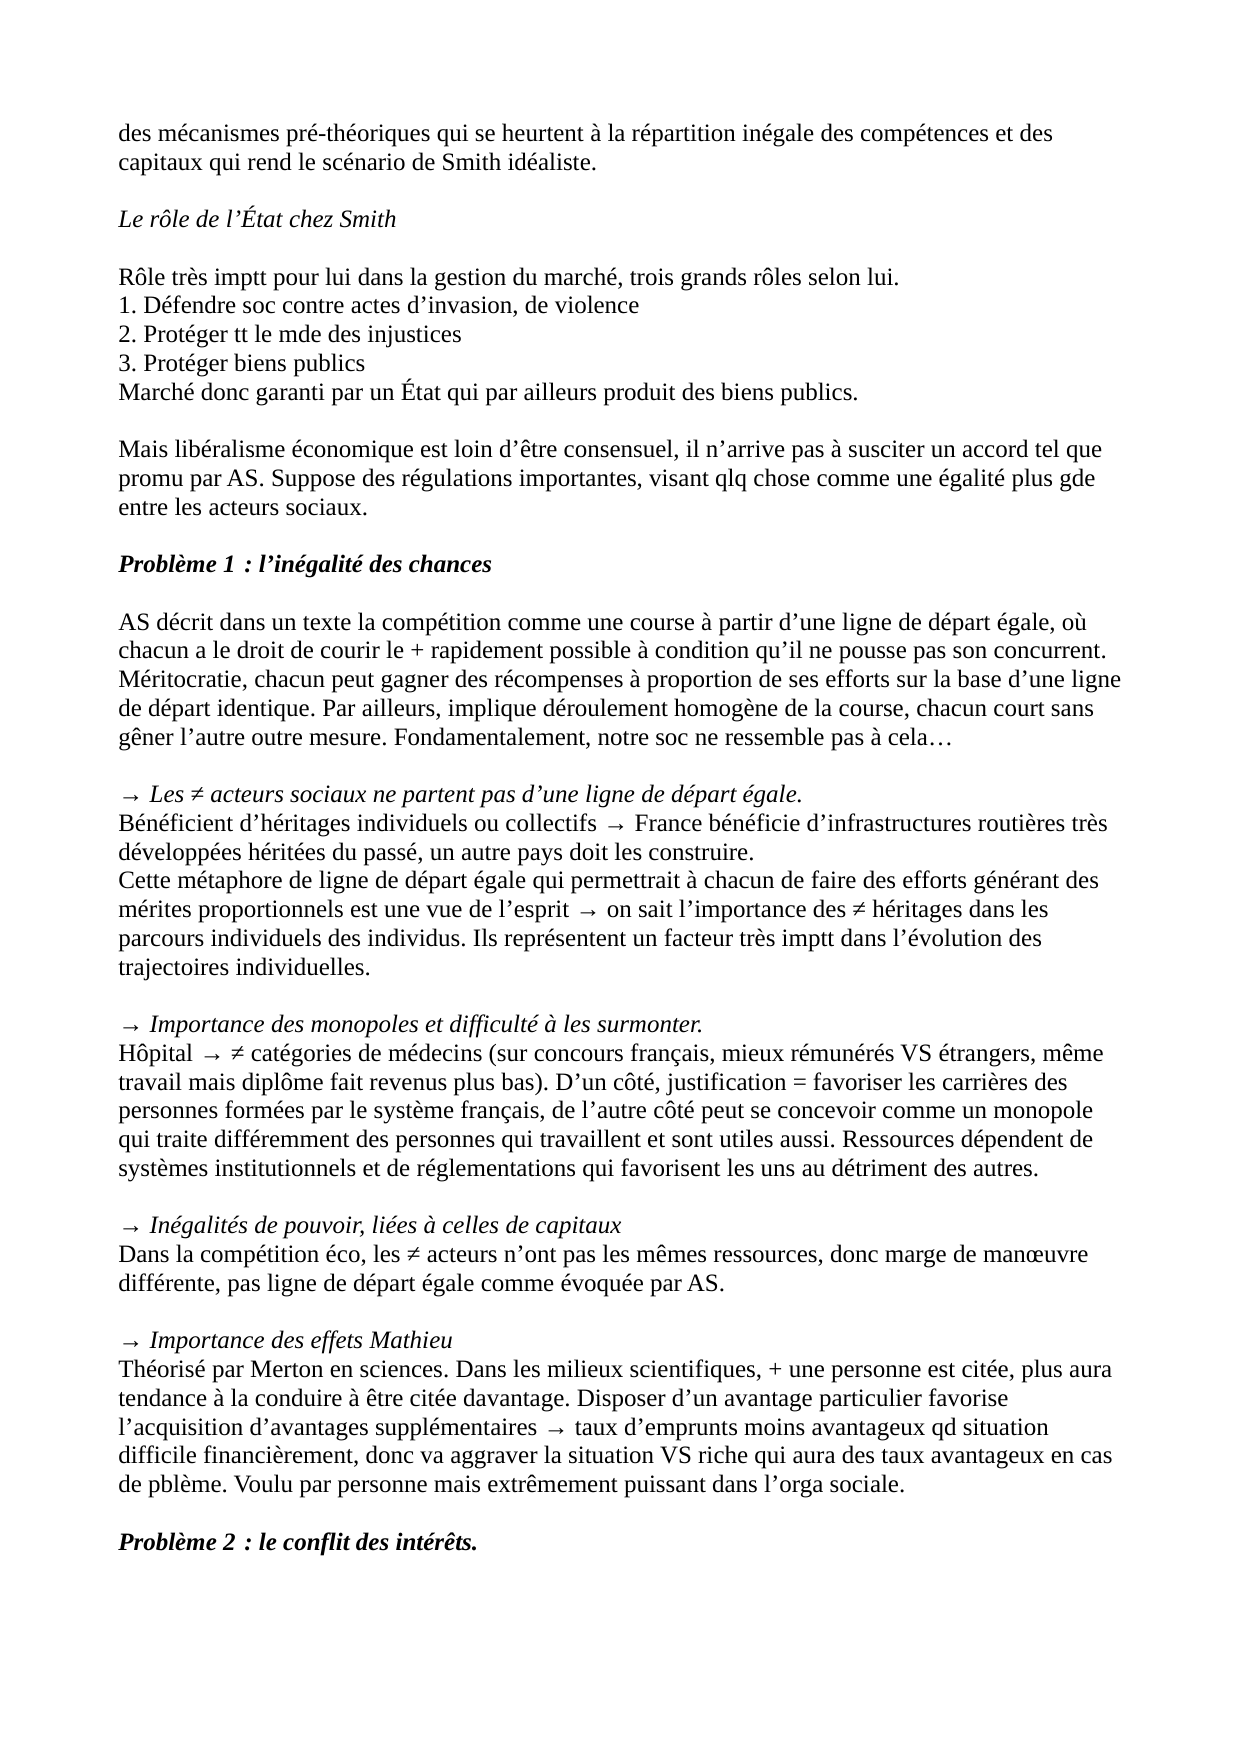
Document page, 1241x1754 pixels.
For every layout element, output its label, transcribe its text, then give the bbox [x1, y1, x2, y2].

text Théorisé par Merton en sciences. Dans les milieux scientifiques, + une personne est citée, plus aura tendance à la conduire à être citée davantage. Disposer d’un avantage particulier favorise l’acquisition d’avantages supplémentaires → taux d’emprunts moins avantageux qd situation difficile financièrement, donc va aggraver la situation VS riche qui aura des taux avantageux en cas de pblème. Voulu par personne mais extrêmement puissant dans l’orga sociale. [118, 1354, 1122, 1498]
text → Importance des monopoles et difficulté à les surmonter. [118, 1009, 1122, 1038]
text AS décrit dans un texte la compétition comme une course à partir d’une ligne de départ égale, où chacun a le droit de courir le + rapidement possible à condition qu’il ne pousse pas son concurrent. Méritocratie, chacun peut gagner des récompenses à proportion de ses efforts sur la base d’une ligne de départ identique. Par ailleurs, implique déroulement homogène de la course, chacun court sans gêner l’autre outre mesure. Fondamentalement, notre soc ne ressemble pas à cela… [118, 607, 1122, 751]
text 3. Protéger biens publics [118, 348, 1122, 377]
text → Importance des effets Mathieu [118, 1326, 1122, 1354]
text 1. Défendre soc contre actes d’invasion, de violence [118, 291, 1122, 319]
text Le rôle de l’État chez Smith [118, 204, 1122, 233]
text Rôle très imptt pour lui dans la gestion du marché, trois grands rôles selon lui. [118, 262, 1122, 291]
text 2. Protéger tt le mde des injustices [118, 319, 1122, 348]
text Cette métaphore de ligne de départ égale qui permettrait à chacun de faire des efforts générant des mérites proportionnels est une vue de l’esprit → on sait l’importance des ≠ héritages dans les parcours individuels des individus. Ils représentent un facteur très imptt dans l’évolution des trajectoires individuelles. [118, 866, 1122, 981]
text Problème 2 : le conflit des intérêts. [118, 1527, 1122, 1556]
text des mécanismes pré-théoriques qui se heurtent à la répartition inégale des compétences et des capitaux qui rend le scénario de Smith idéaliste. [118, 118, 1122, 176]
text → Les ≠ acteurs sociaux ne partent pas d’une ligne de départ égale. [118, 779, 1122, 808]
text Hôpital → ≠ catégories de médecins (sur concours français, mieux rémunérés VS étrangers, même travail mais diplôme fait revenus plus bas). D’un côté, justification = favoriser les carrières des personnes formées par le système français, de l’autre côté peut se concevoir comme un monopole qui traite différemment des personnes qui travaillent et sont utiles aussi. Ressources dépendent de systèmes institutionnels et de réglementations qui favorisent les uns au détriment des autres. [118, 1038, 1122, 1182]
text Mais libéralisme économique est loin d’être consensuel, il n’arrive pas à susciter un accord tel que promu par AS. Suppose des régulations importantes, visant qlq chose comme une égalité plus gde entre les acteurs sociaux. [118, 434, 1122, 521]
text Marché donc garanti par un État qui par ailleurs produit des biens publics. [118, 377, 1122, 406]
text → Inégalités de pouvoir, liées à celles de capitaux [118, 1211, 1122, 1239]
text Dans la compétition éco, les ≠ acteurs n’ont pas les mêmes ressources, donc marge de manœuvre différente, pas ligne de départ égale comme évoquée par AS. [118, 1239, 1122, 1297]
text Bénéficient d’héritages individuels ou collectifs → France bénéficie d’infrastructures routières très développées héritées du passé, un autre pays doit les construire. [118, 808, 1122, 866]
text Problème 1 : l’inégalité des chances [118, 549, 1122, 578]
